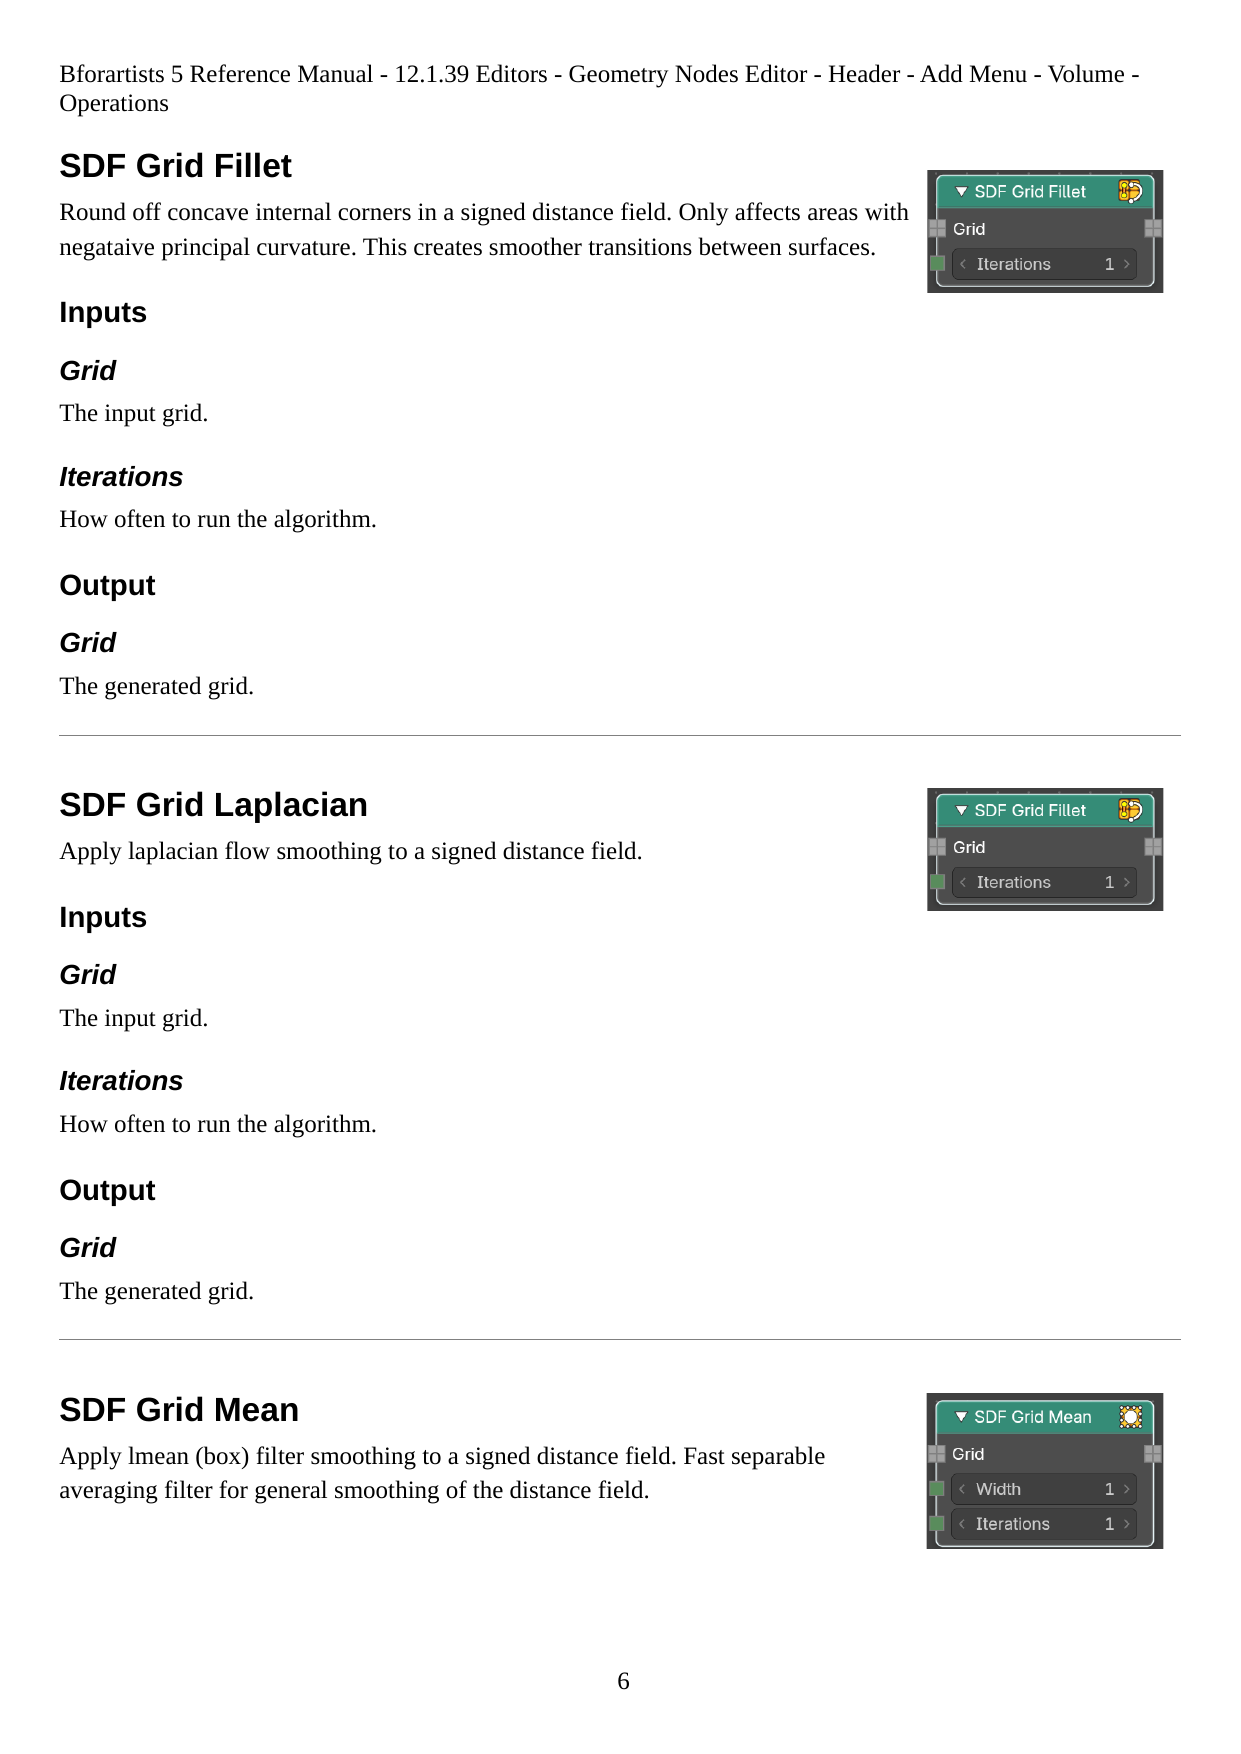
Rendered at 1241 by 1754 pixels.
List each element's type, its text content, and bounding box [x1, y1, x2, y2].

subtitle Grid [59, 354, 1181, 386]
text How often to run the algorithm. [59, 504, 1181, 533]
picture [927, 788, 1164, 911]
text Round off concave internal corners in a signed distance field. Only affects areas with negataive principal curvature. This creates smoother transitions between surfaces. [59, 197, 927, 260]
subtitle SDF Grid Laplacian [59, 785, 1181, 824]
subtitle Grid [59, 627, 1181, 659]
text The generated grid. [59, 1276, 1181, 1304]
subtitle SDF Grid Fillet [59, 146, 1181, 185]
subtitle Output [59, 1173, 1181, 1206]
text The generated grid. [59, 671, 1181, 700]
subtitle SDF Grid Mean [59, 1390, 1181, 1428]
subtitle Output [59, 568, 1181, 602]
subtitle Inputs [59, 295, 1181, 329]
subtitle Iterations [59, 460, 1181, 492]
subtitle Inputs [59, 900, 1181, 934]
subtitle Iterations [59, 1065, 1181, 1097]
picture [926, 1393, 1164, 1549]
text How often to run the algorithm. [59, 1109, 1181, 1138]
subtitle Grid [59, 959, 1181, 991]
picture [927, 170, 1164, 293]
text Apply laplacian flow smoothing to a signed distance field. [59, 836, 927, 865]
subtitle Grid [59, 1231, 1181, 1263]
text Apply lmean (box) filter smoothing to a signed distance field. Fast separable averaging filter for general smoothing of the distance field. [59, 1441, 926, 1504]
text The input grid. [59, 1003, 1181, 1032]
text The input grid. [59, 398, 1181, 427]
